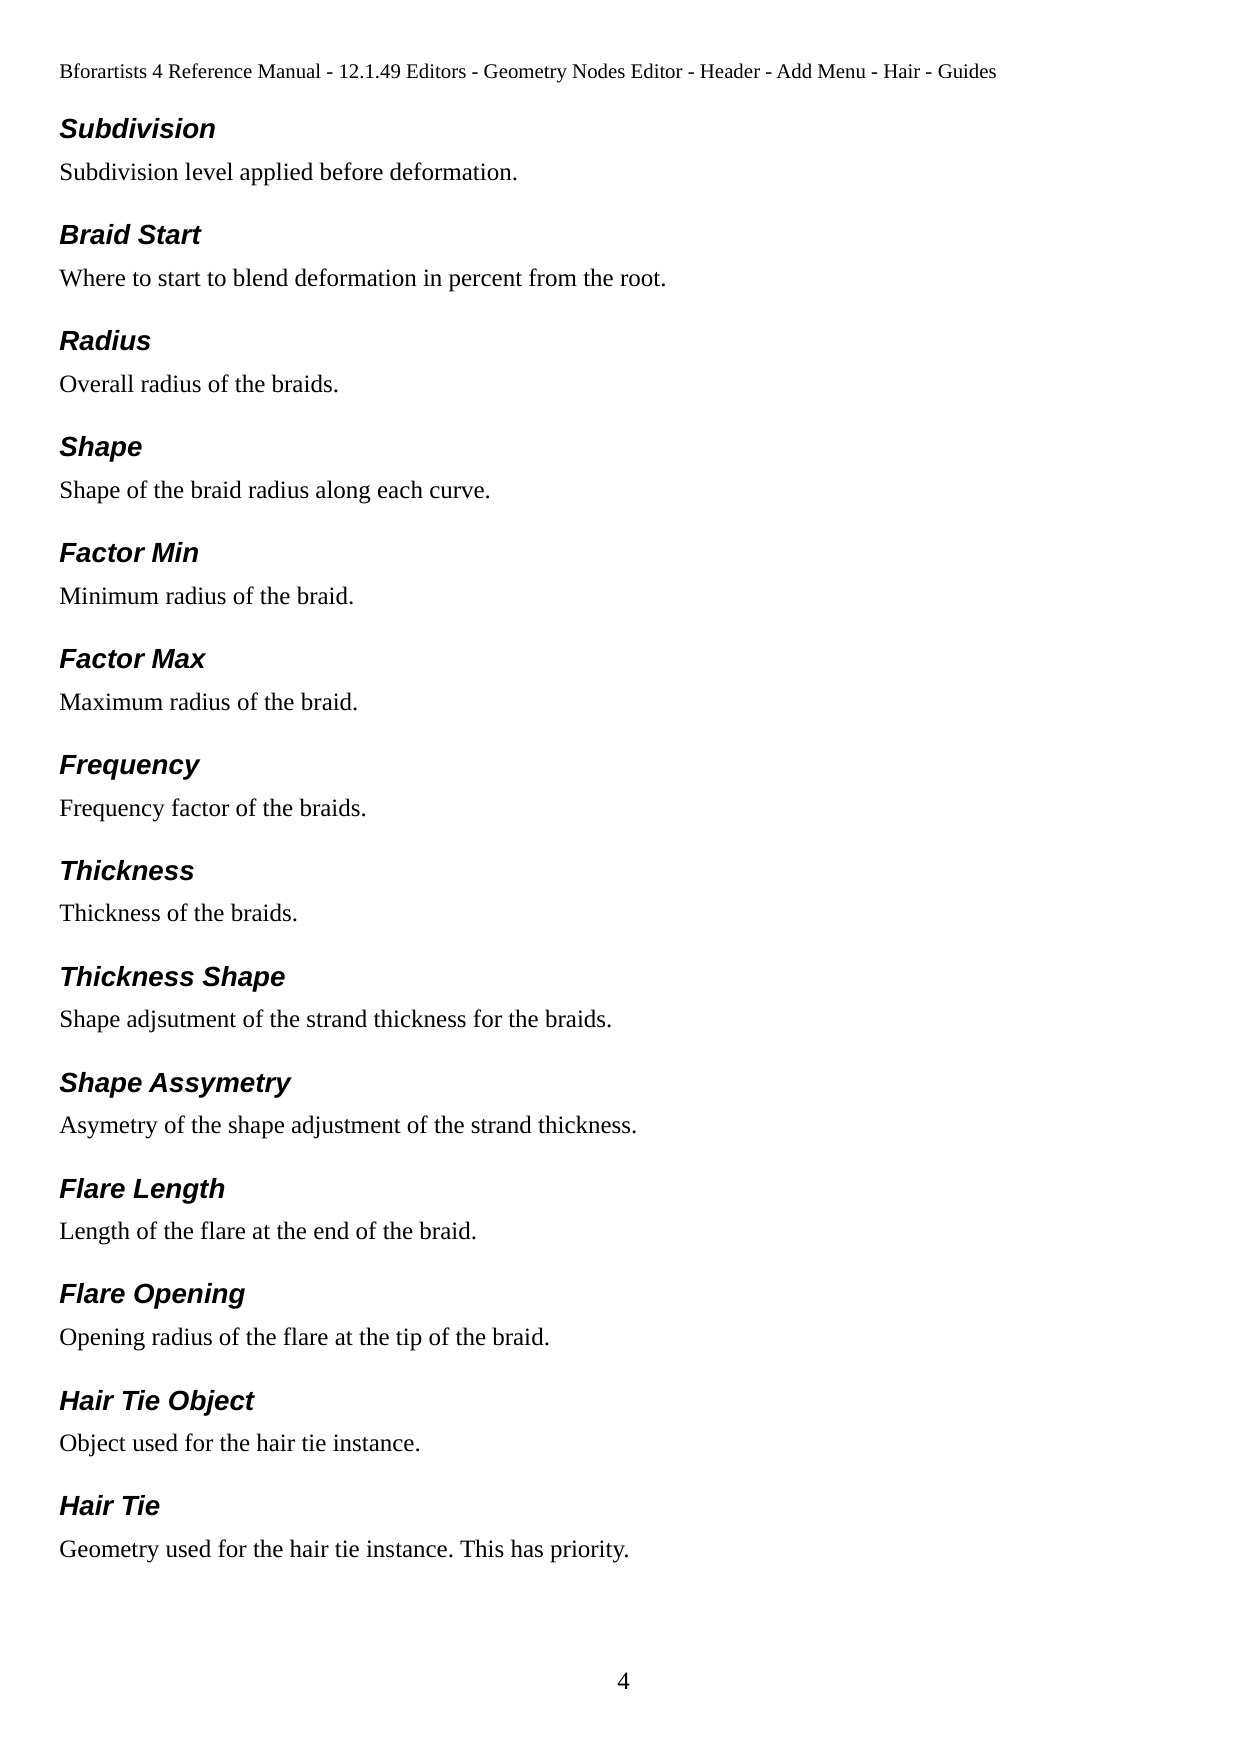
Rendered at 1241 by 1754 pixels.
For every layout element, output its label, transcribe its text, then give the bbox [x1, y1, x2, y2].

text Shape adjsutment of the strand thickness for the braids. [59, 1004, 1181, 1033]
text Subdivision level applied before deformation. [59, 157, 1181, 186]
text Frequency factor of the braids. [59, 793, 1181, 821]
text Geometry used for the hair tie instance. This has priority. [59, 1534, 1181, 1563]
subtitle Shape Assymetry [59, 1066, 1181, 1098]
subtitle Hair Tie Object [59, 1384, 1181, 1416]
text Overall radius of the braids. [59, 369, 1181, 398]
subtitle Factor Min [59, 536, 1181, 568]
text Maximum radius of the braid. [59, 687, 1181, 715]
text Thickness of the braids. [59, 898, 1181, 927]
text Shape of the braid radius along each curve. [59, 475, 1181, 503]
text Object used for the hair tie instance. [59, 1428, 1181, 1457]
subtitle Hair Tie [59, 1490, 1181, 1522]
subtitle Flare Opening [59, 1278, 1181, 1310]
subtitle Factor Max [59, 642, 1181, 674]
subtitle Braid Start [59, 218, 1181, 250]
subtitle Frequency [59, 748, 1181, 780]
subtitle Subdivision [59, 113, 1181, 144]
text Length of the flare at the end of the braid. [59, 1216, 1181, 1245]
subtitle Shape [59, 430, 1181, 462]
subtitle Thickness [59, 854, 1181, 886]
text Where to start to blend deformation in percent from the root. [59, 263, 1181, 292]
subtitle Radius [59, 324, 1181, 356]
text Minimum radius of the braid. [59, 581, 1181, 609]
subtitle Thickness Shape [59, 960, 1181, 992]
subtitle Flare Length [59, 1172, 1181, 1204]
text Asymetry of the shape adjustment of the strand thickness. [59, 1110, 1181, 1139]
text Opening radius of the flare at the tip of the braid. [59, 1322, 1181, 1351]
